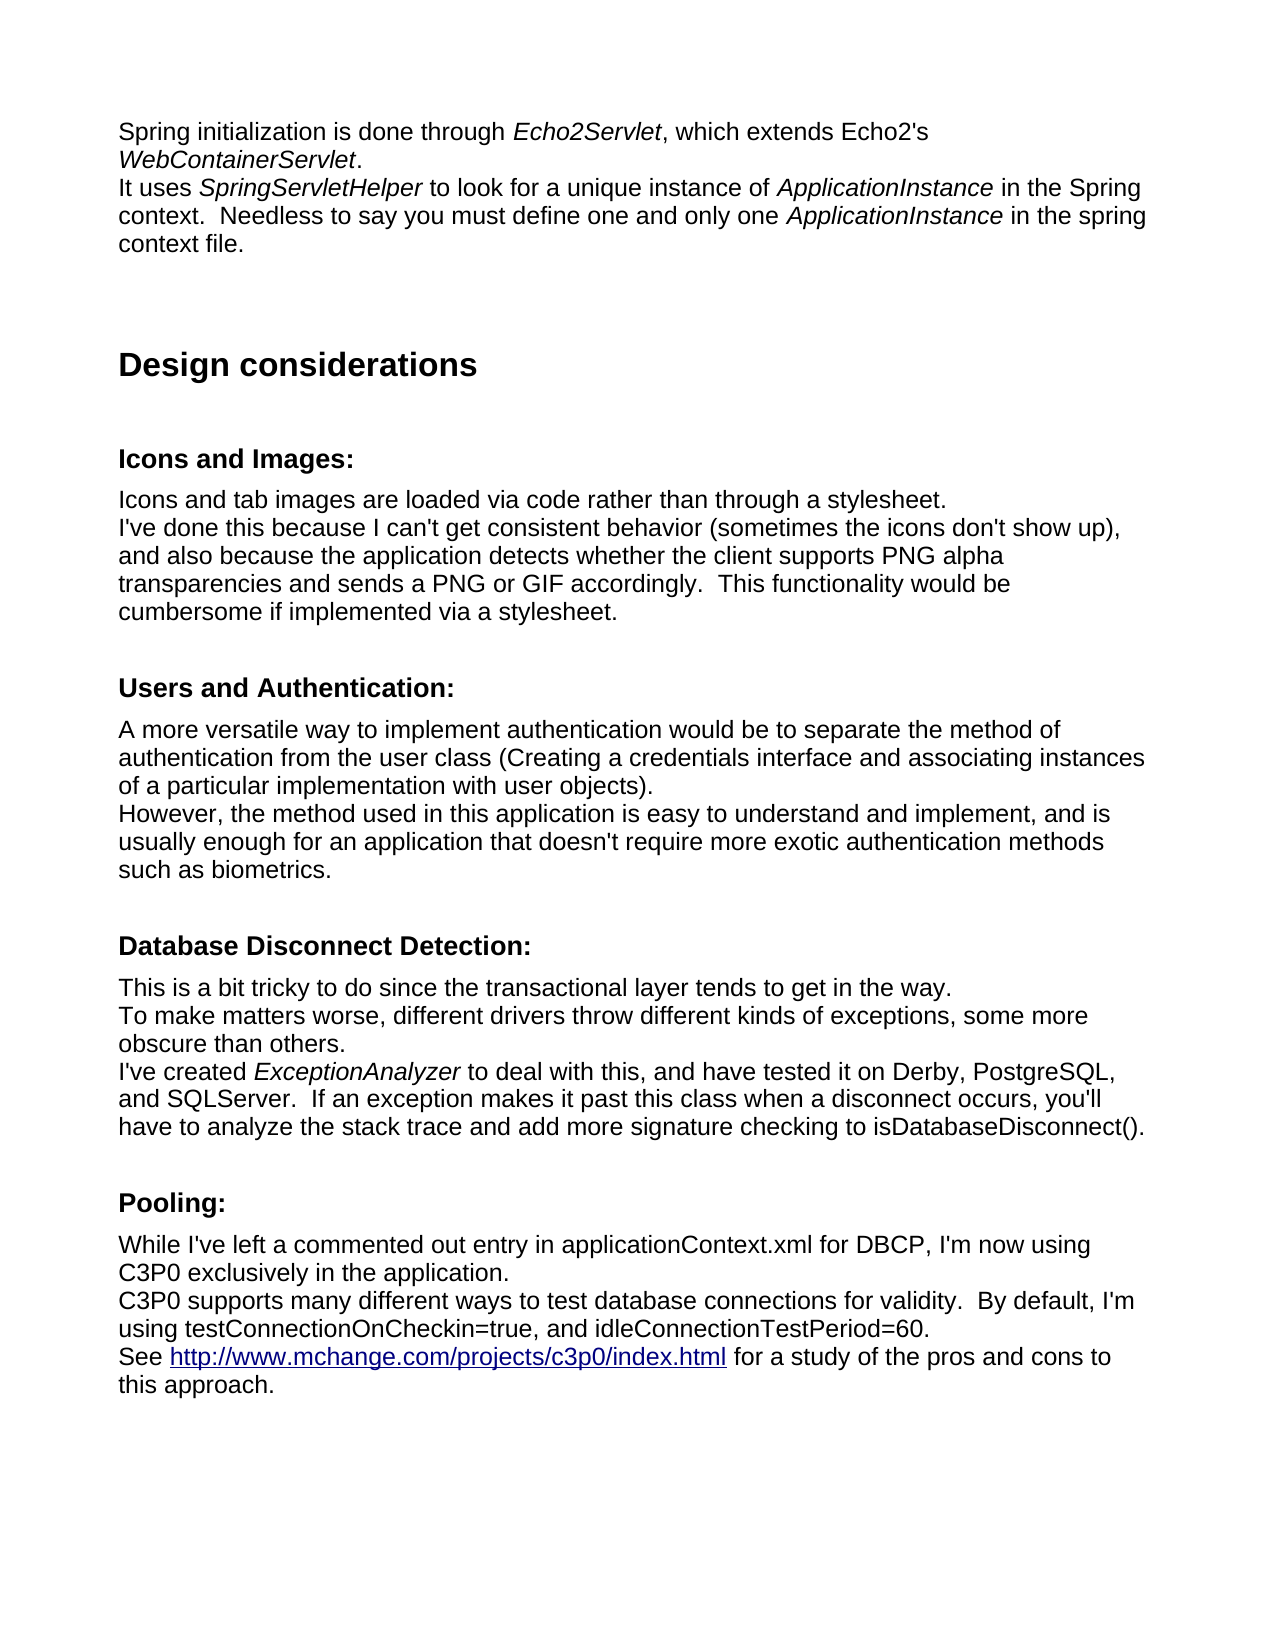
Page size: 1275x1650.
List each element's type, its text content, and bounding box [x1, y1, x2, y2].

text C3P0 supports many different ways to test database connections for validity. By default, I'm using testConnectionOnCheckin=true, and idleConnectionTestPeriod=60. [118, 1287, 1157, 1343]
subtitle Users and Authentication: [118, 673, 1157, 703]
text While I've left a commented out entry in applicationContext.xml for DBCP, I'm now using C3P0 exclusively in the application. [118, 1231, 1157, 1287]
text Spring initialization is done through Echo2Servlet, which extends Echo2's WebContainerServlet. [118, 118, 1157, 174]
text However, the method used in this application is easy to understand and implement, and is usually enough for an application that doesn't require more exotic authentication methods such as biometrics. [118, 800, 1157, 883]
text I've created ExceptionAnalyzer to deal with this, and have tested it on Derby, PostgreSQL, and SQLServer. If an exception makes it past this class when a disconnect occurs, you'll have to analyze the stack trace and add more signature checking to isDatabaseDisconnect(). [118, 1057, 1157, 1141]
text I've done this because I can't get consistent behavior (sometimes the icons don't show up), and also because the application detects whether the client supports PNG alpha transparencies and sends a PNG or GIF accordingly. This functionality would be cumbersome if implemented via a stylesheet. [118, 514, 1157, 626]
text It uses SpringServletHelper to look for a unique instance of ApplicationInstance in the Spring context. Needless to say you must define one and only one ApplicationInstance in the spring context file. [118, 174, 1157, 258]
subtitle Icons and Images: [118, 443, 1157, 474]
text Icons and tab images are loaded via code rather than through a stylesheet. [118, 486, 1157, 514]
subtitle Design considerations [118, 346, 1157, 384]
text To make matters worse, different drivers throw different kinds of exceptions, some more obscure than others. [118, 1002, 1157, 1057]
text A more versatile way to implement authentication would be to separate the method of authentication from the user class (Creating a credentials interface and associating instances of a particular implementation with user objects). [118, 716, 1157, 800]
text See http://www.mchange.com/projects/c3p0/index.html for a study of the pros and cons to this approach. [118, 1343, 1157, 1399]
subtitle Pooling: [118, 1188, 1157, 1219]
text This is a bit tricky to do since the transactional layer tends to get in the way. [118, 974, 1157, 1002]
subtitle Database Disconnect Detection: [118, 931, 1157, 961]
